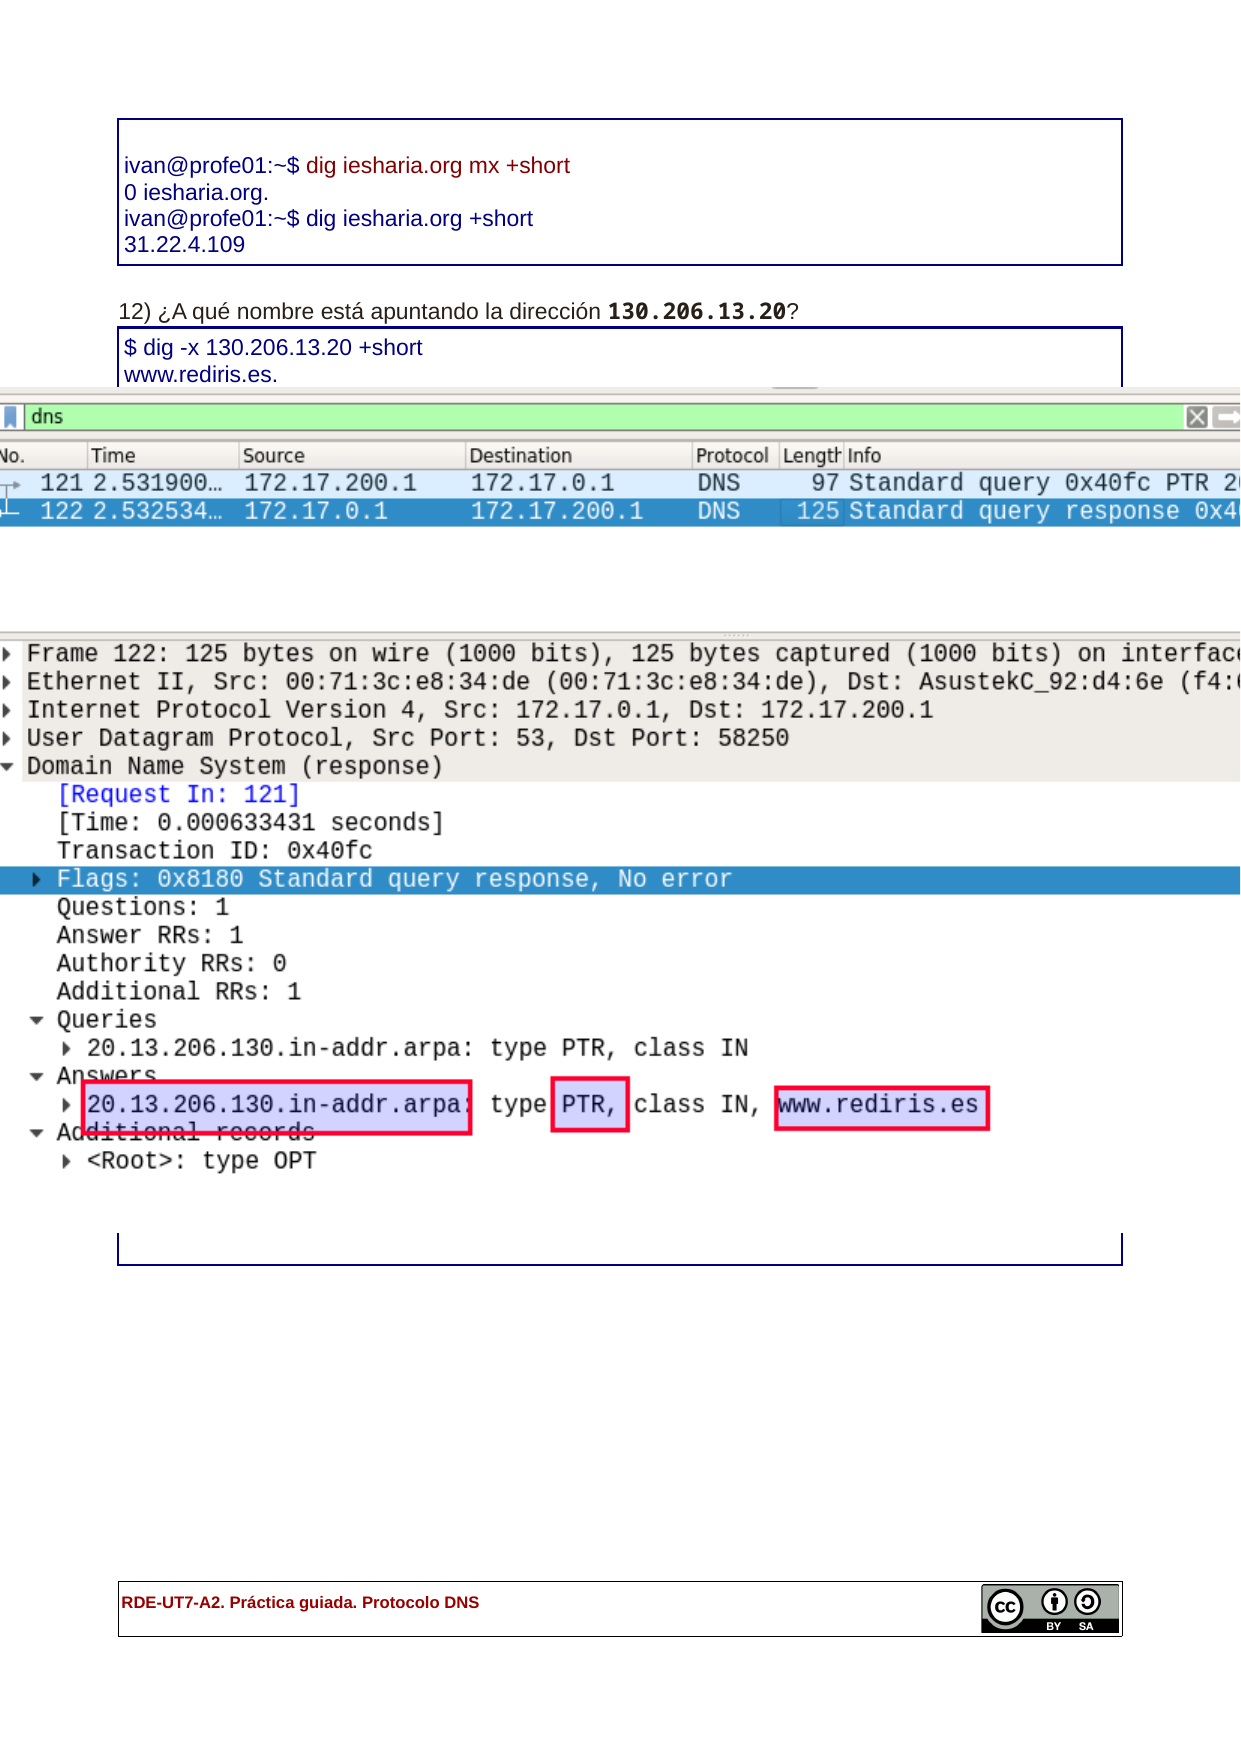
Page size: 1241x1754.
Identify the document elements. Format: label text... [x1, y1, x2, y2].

picture [981, 1584, 1119, 1633]
table_header ivan@profe01:~$ dig iesharia.org mx +short 0 iesharia.org. ivan@profe01:~$ dig iesharia.org +short 31.22.4.109 [119, 120, 1121, 263]
table_header [119, 1233, 1121, 1264]
table_header $ dig -x 130.206.13.20 +short www.rediris.es. [119, 329, 1121, 387]
text 12) ¿A qué nombre está apuntando la dirección 130.206.13.20? [118, 295, 1122, 326]
picture [0, 387, 1241, 1233]
